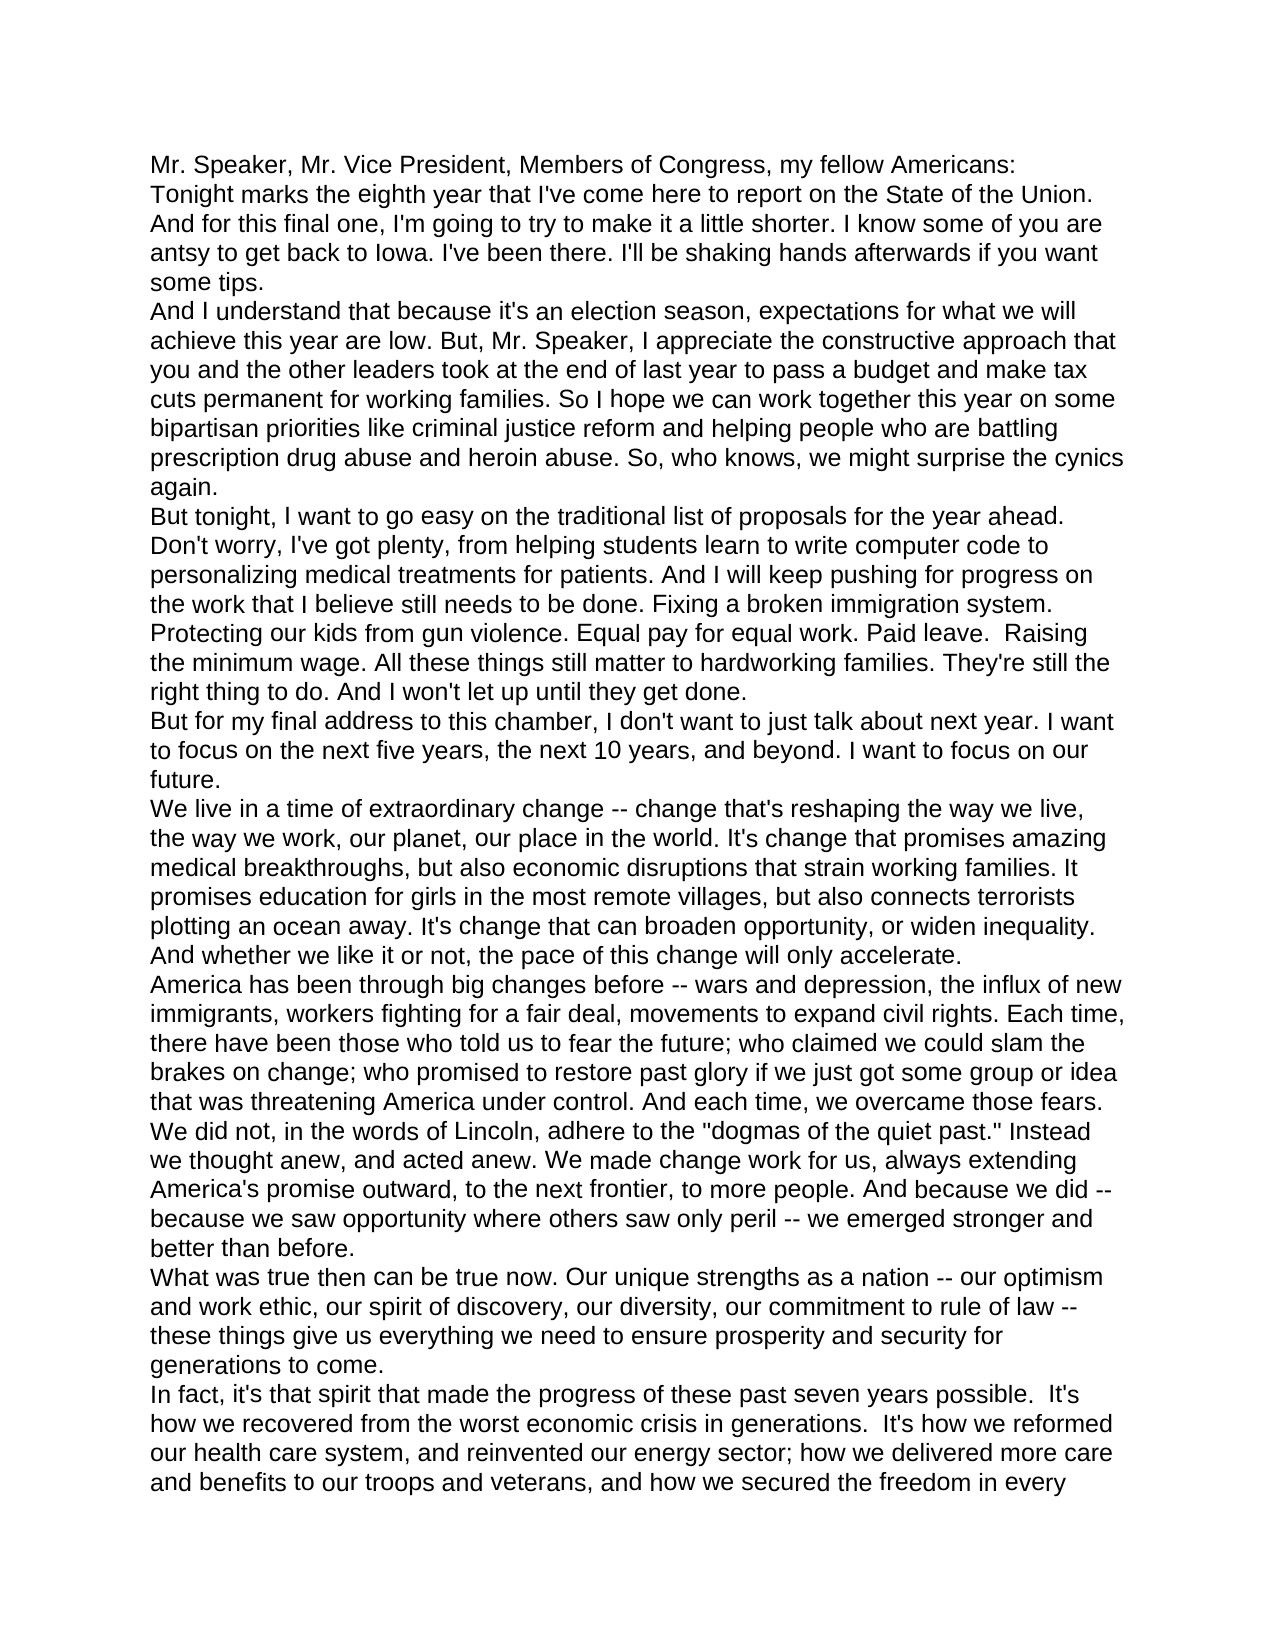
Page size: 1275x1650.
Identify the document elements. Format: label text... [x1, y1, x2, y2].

text But for my final address to this chamber, I don't want to just talk about next year. I want to focus on the next five years, the next 10 years, and beyond. I want to focus on our future. [150, 706, 1125, 794]
text Mr. Speaker, Mr. Vice President, Members of Congress, my fellow Americans: [150, 150, 1125, 179]
text And I understand that because it's an election season, expectations for what we will achieve this year are low. But, Mr. Speaker, I appreciate the constructive approach that you and the other leaders took at the end of last year to pass a budget and make tax cuts permanent for working families. So I hope we can work together this year on some bipartisan priorities like criminal justice reform and helping people who are battling prescription drug abuse and heroin abuse. So, who knows, we might surprise the cynics again. [150, 296, 1125, 501]
text We live in a time of extraordinary change -- change that's reshaping the way we live, the way we work, our planet, our place in the world. It's change that promises amazing medical breakthroughs, but also economic disruptions that strain working families. It promises education for girls in the most remote villages, but also connects terrorists plotting an ocean away. It's change that can broaden opportunity, or widen inequality. And whether we like it or not, the pace of this change will only accelerate. [150, 794, 1125, 969]
text In fact, it's that spirit that made the progress of these past seven years possible. It's how we recovered from the worst economic crisis in generations. It's how we reformed our health care system, and reinvented our energy sector; how we delivered more care and benefits to our troops and veterans, and how we secured the freedom in every [150, 1379, 1125, 1496]
text But tonight, I want to go easy on the traditional list of proposals for the year ahead. Don't worry, I've got plenty, from helping students learn to write computer code to personalizing medical treatments for patients. And I will keep pushing for progress on the work that I believe still needs to be done. Fixing a broken immigration system. Protecting our kids from gun violence. Equal pay for equal work. Paid leave. Raising the minimum wage. All these things still matter to hardworking families. They're still the right thing to do. And I won't let up until they get done. [150, 501, 1125, 706]
text What was true then can be true now. Our unique strengths as a nation -- our optimism and work ethic, our spirit of discovery, our diversity, our commitment to rule of law -- these things give us everything we need to ensure prosperity and security for generations to come. [150, 1262, 1125, 1379]
text America has been through big changes before -- wars and depression, the influx of new immigrants, workers fighting for a fair deal, movements to expand civil rights. Each time, there have been those who told us to fear the future; who claimed we could slam the brakes on change; who promised to restore past glory if we just got some group or idea that was threatening America under control. And each time, we overcame those fears. We did not, in the words of Lincoln, adhere to the "dogmas of the quiet past." Instead we thought anew, and acted anew. We made change work for us, always extending America's promise outward, to the next frontier, to more people. And because we did -- because we saw opportunity where others saw only peril -- we emerged stronger and better than before. [150, 969, 1125, 1262]
text Tonight marks the eighth year that I've come here to report on the State of the Union. And for this final one, I'm going to try to make it a little shorter. I know some of you are antsy to get back to Iowa. I've been there. I'll be shaking hands afterwards if you want some tips. [150, 179, 1125, 296]
